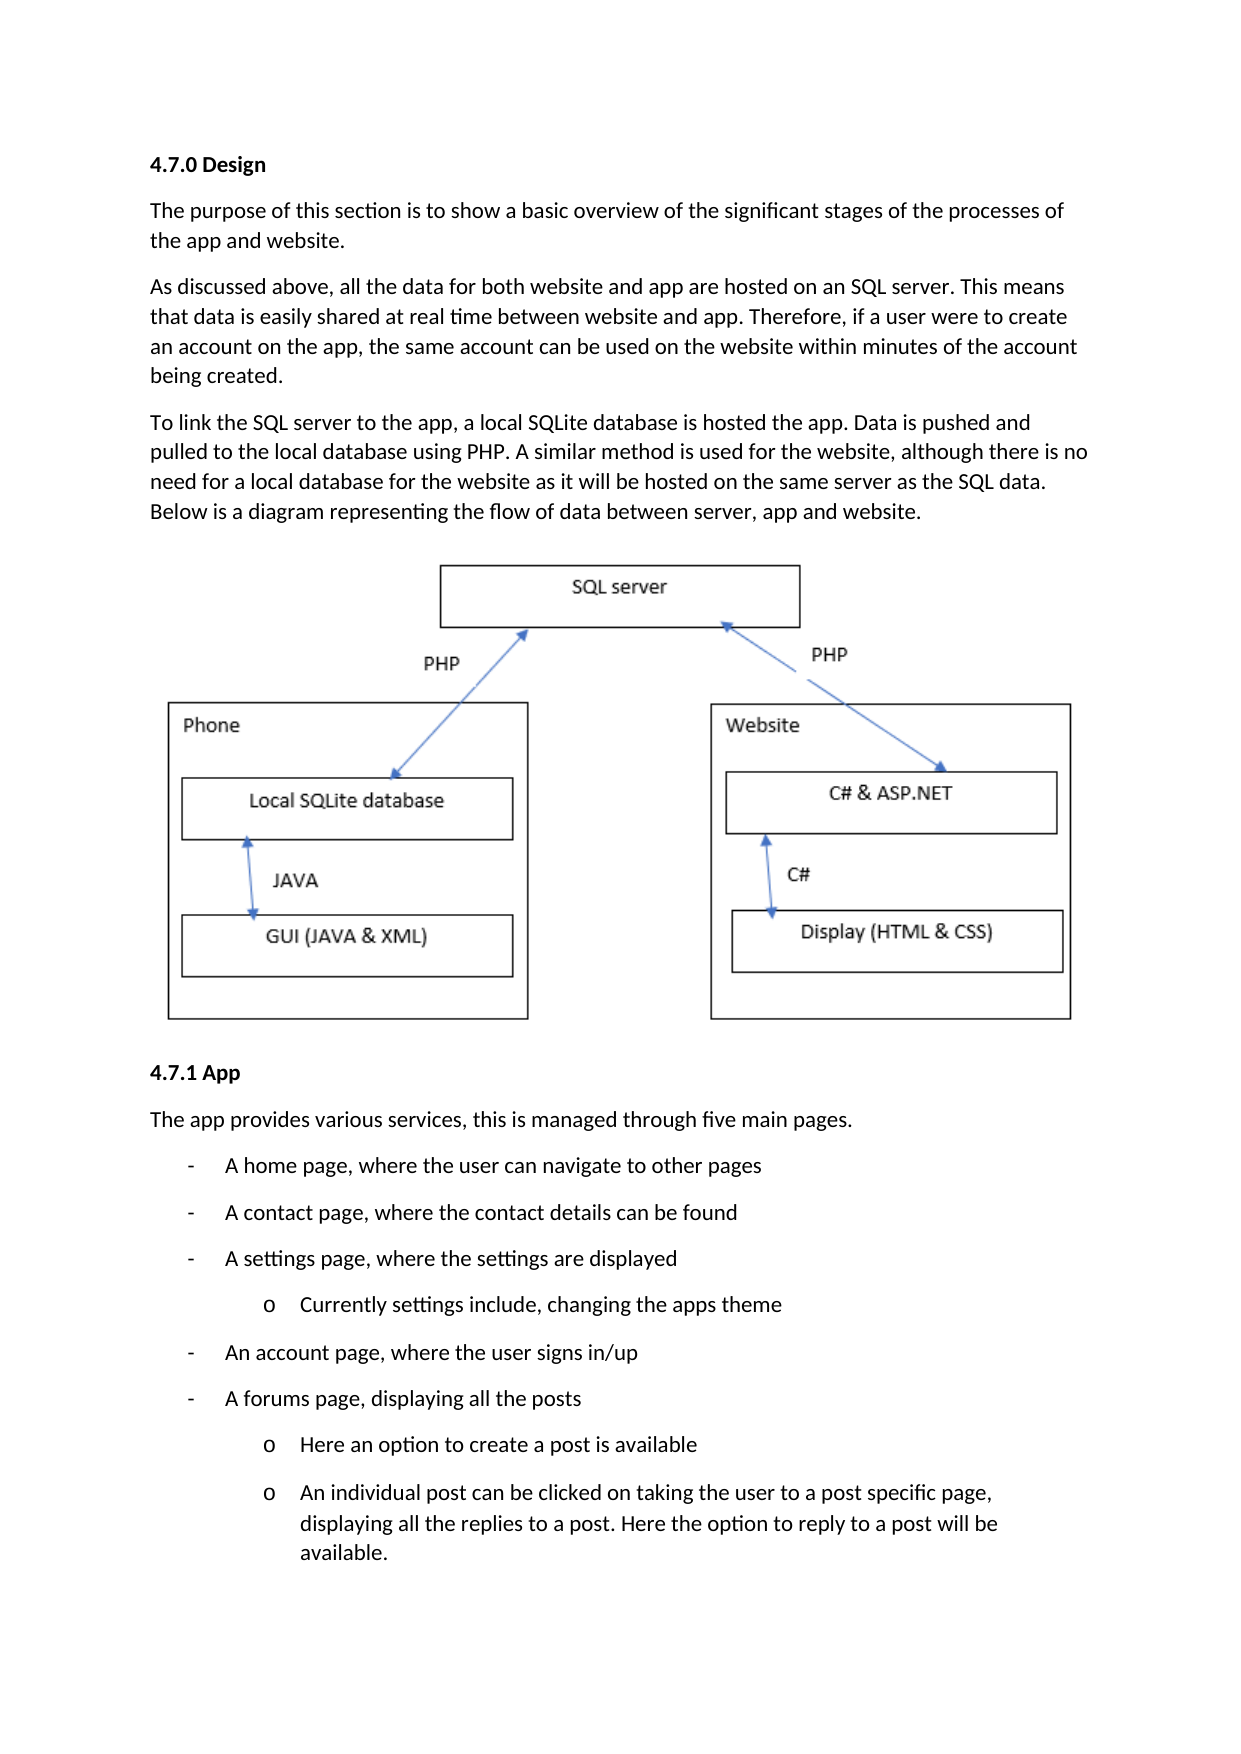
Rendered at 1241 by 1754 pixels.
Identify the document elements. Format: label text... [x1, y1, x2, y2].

text 4.7.1 App [150, 1058, 1090, 1087]
text The app provides various services, this is managed through five main pages. [150, 1105, 1090, 1133]
list Currently settings include, changing the apps theme [262, 1290, 1090, 1319]
list A contact page, where the contact details can be found [187, 1198, 1090, 1226]
list An individual post can be clicked on taking the user to a post specific page, displaying all the replies to a post. Here the option to reply to a post will be available. [262, 1478, 1090, 1567]
text As discussed above, all the data for both website and app are hosted on an SQL server. This means that data is easily shared at real time between website and app. Therefore, if a user were to create an account on the app, the same account can be used on the website within minutes of the account being created. [150, 272, 1090, 389]
list Here an option to create a post is available [262, 1431, 1090, 1460]
text To link the SQL server to the app, a local SQLite database is hosted the app. Data is pushed and pulled to the local database using PHP. A similar method is used for the website, although there is no need for a local database for the website as it will be hosted on the same server as the SQL data. Below is a diagram representing the flow of data between server, app and website. [150, 408, 1090, 526]
text 4.7.0 Design [150, 150, 1090, 178]
list A forums page, displaying all the posts [187, 1384, 1090, 1412]
text The purpose of this section is to show a basic overview of the significant stages of the processes of the app and website. [150, 196, 1090, 254]
list A home page, where the user can navigate to other pages [187, 1151, 1090, 1179]
list A settings page, where the settings are displayed [187, 1244, 1090, 1272]
list An account page, where the user signs in/up [187, 1338, 1090, 1366]
